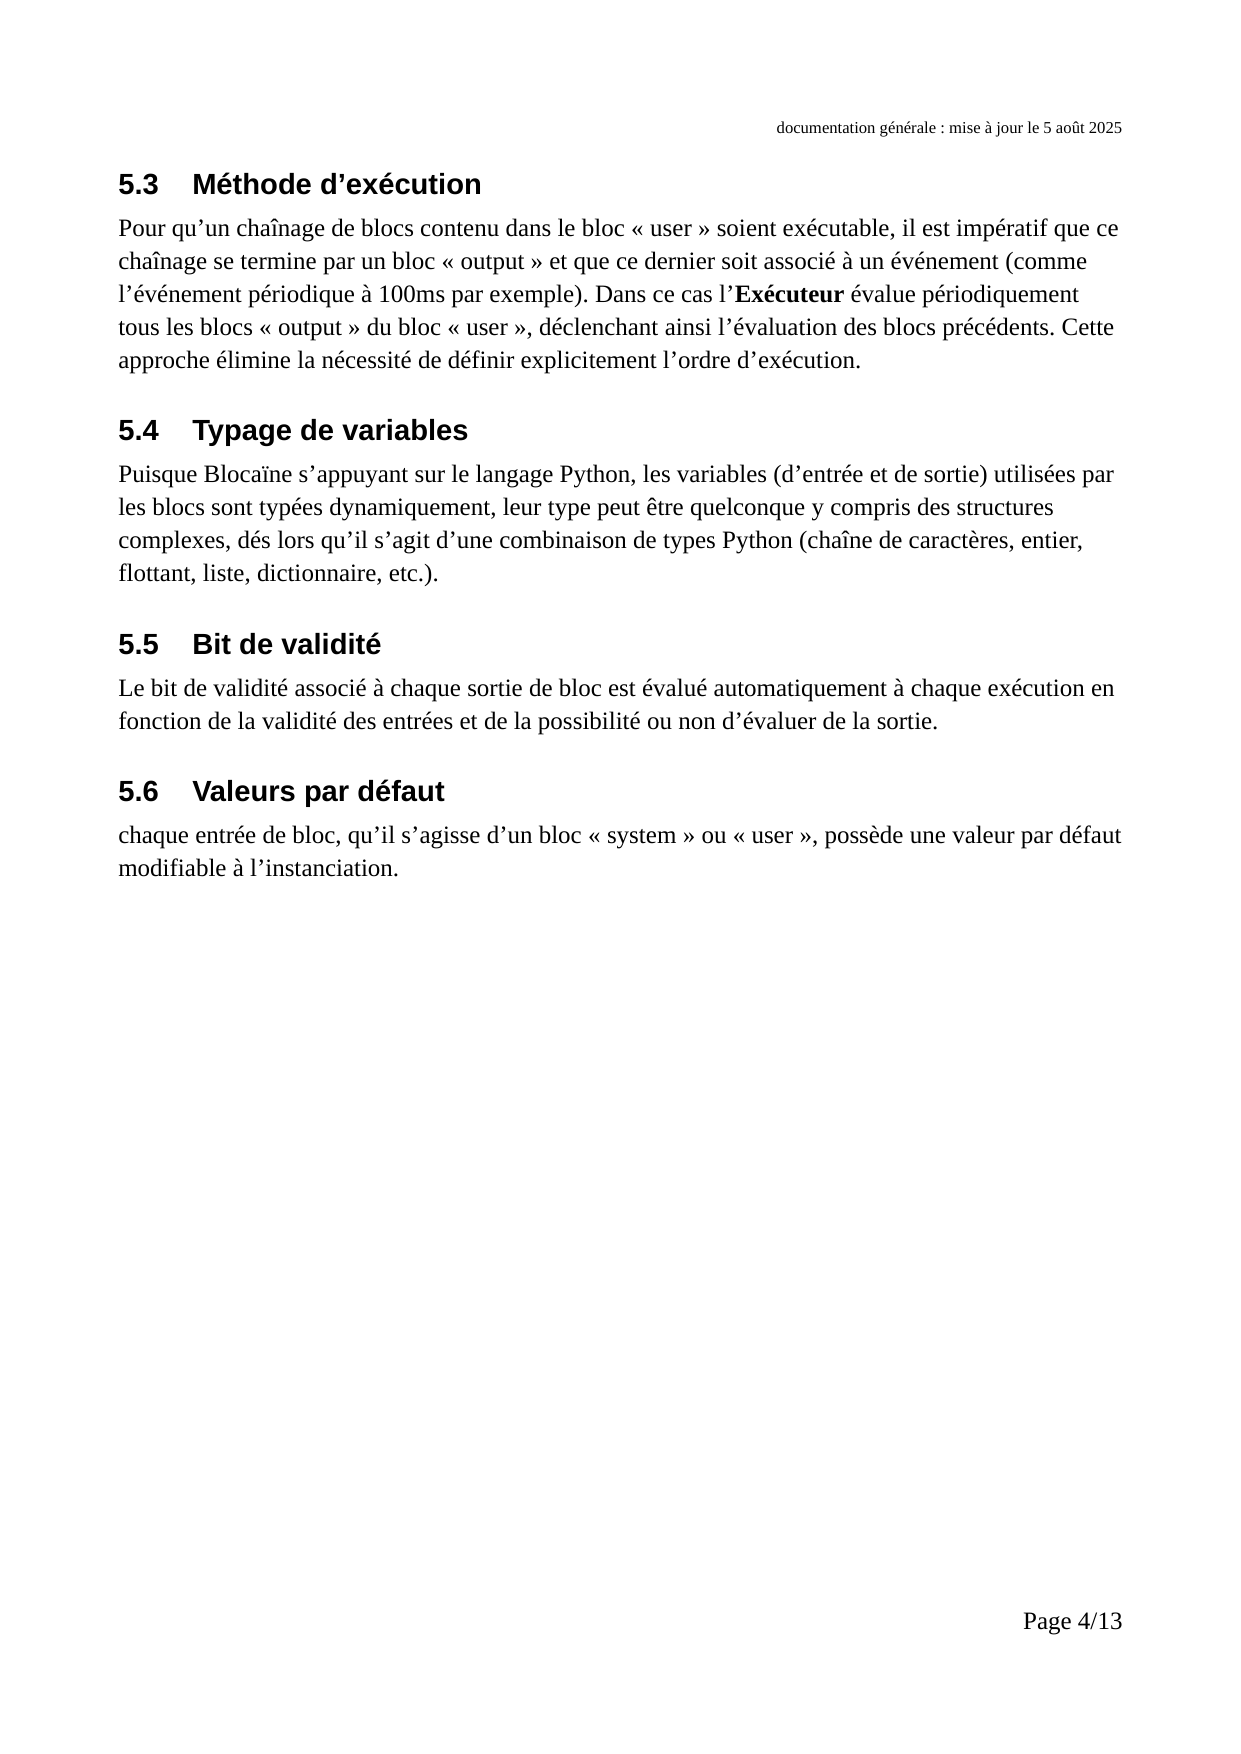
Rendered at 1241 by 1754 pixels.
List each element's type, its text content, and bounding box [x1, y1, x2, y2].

text Le bit de validité associé à chaque sortie de bloc est évalué automatiquement à chaque exécution en fonction de la validité des entrées et de la possibilité ou non d’évaluer de la sortie. [118, 673, 1122, 735]
text Pour qu’un chaînage de blocs contenu dans le bloc « user » soient exécutable, il est impératif que ce chaînage se termine par un bloc « output » et que ce dernier soit associé à un événement (comme l’événement périodique à 100ms par exemple). Dans ce cas l’Exécuteur évalue périodiquement tous les blocs « output » du bloc « user », déclenchant ainsi l’évaluation des blocs précédents. Cette approche élimine la nécessité de définir explicitement l’ordre d’exécution. [118, 213, 1122, 374]
text chaque entrée de bloc, qu’il s’agisse d’un bloc « system » ou « user », possède une valeur par défaut modifiable à l’instanciation. [118, 820, 1122, 882]
text Puisque Blocaïne s’appuyant sur le langage Python, les variables (d’entrée et de sortie) utilisées par les blocs sont typées dynamiquement, leur type peut être quelconque y compris des structures complexes, dés lors qu’il s’agit d’une combinaison de types Python (chaîne de caractères, entier, flottant, liste, dictionnaire, etc.). [118, 459, 1122, 587]
subtitle Valeurs par défaut [118, 774, 1122, 808]
subtitle Typage de variables [118, 413, 1122, 447]
subtitle Méthode d’exécution [118, 167, 1122, 200]
subtitle Bit de validité [118, 627, 1122, 660]
